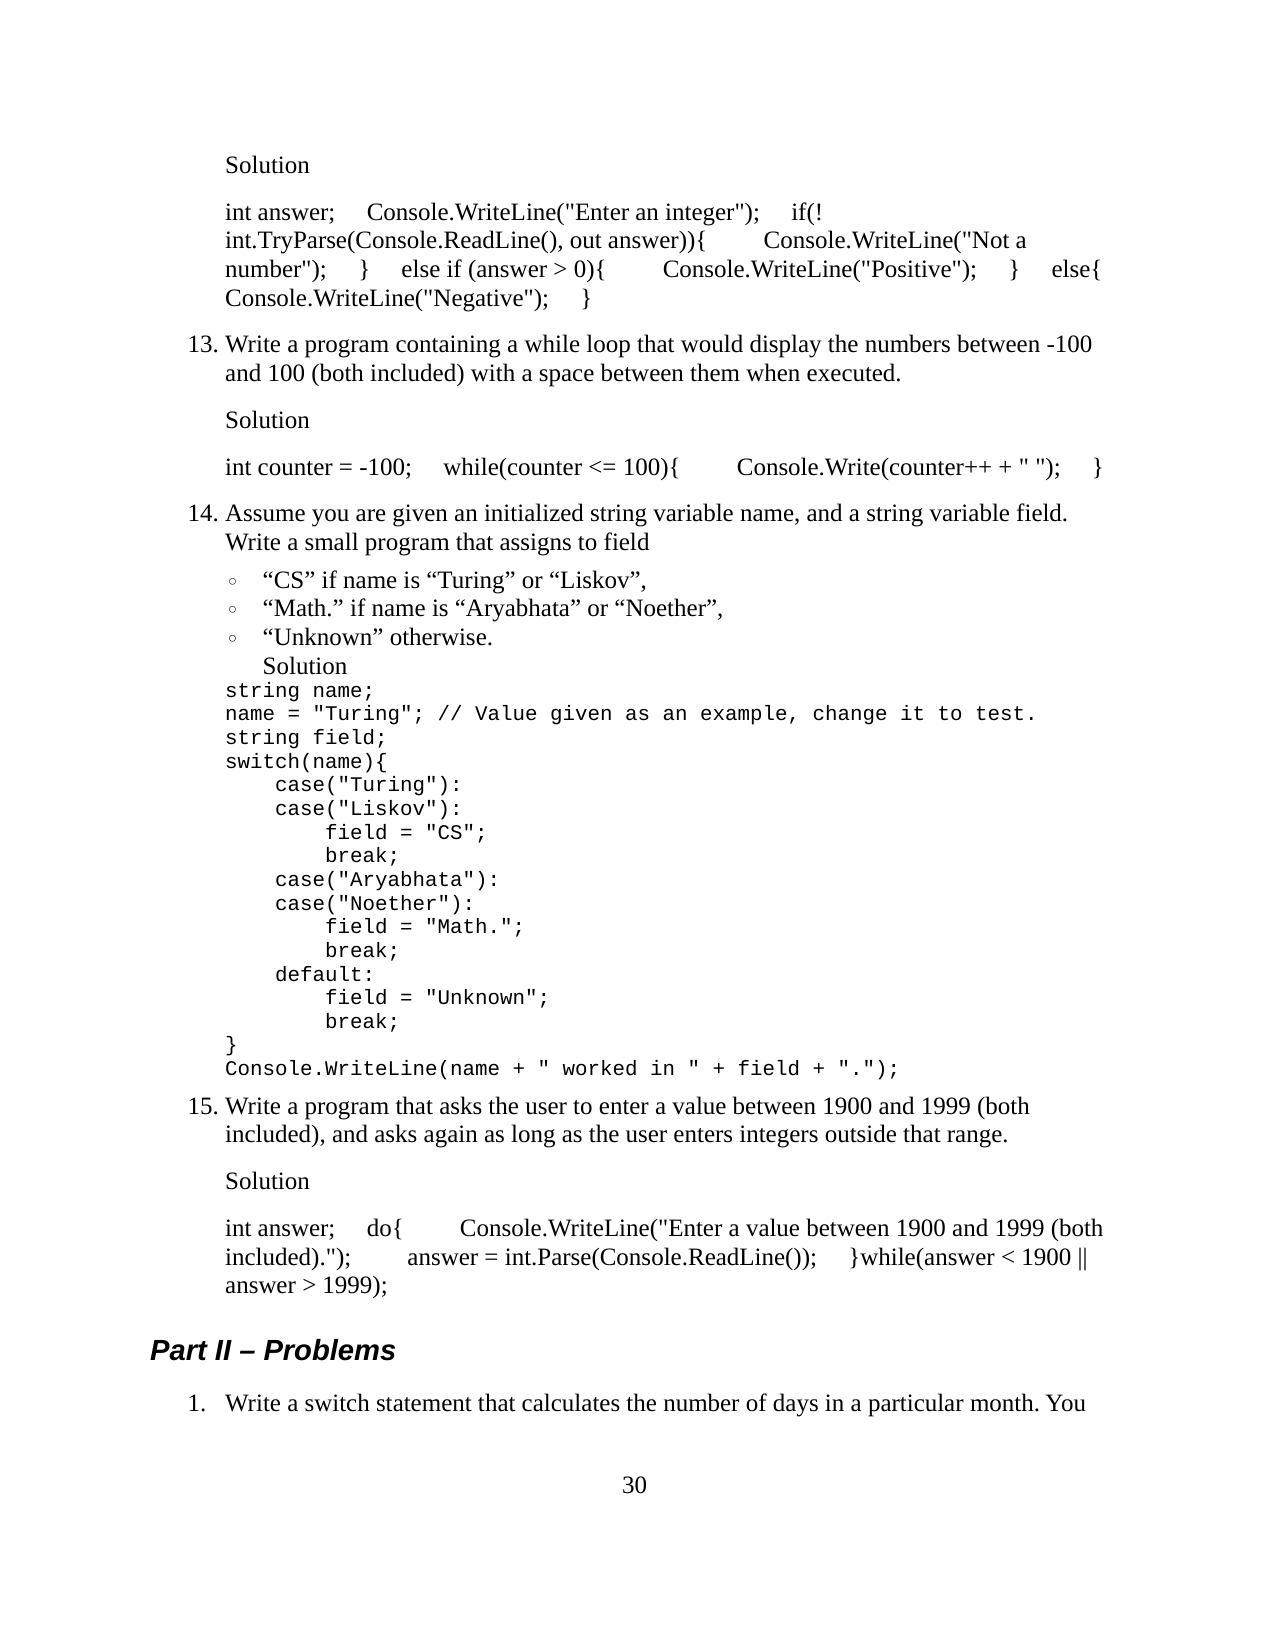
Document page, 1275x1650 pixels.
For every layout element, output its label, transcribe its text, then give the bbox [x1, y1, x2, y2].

list int answer; do{ Console.WriteLine("Enter a value between 1900 and 1999 (both included)."); answer = int.Parse(Console.ReadLine()); }while(answer < 1900 || answer > 1999); [187, 1213, 1125, 1299]
list break; [187, 845, 1125, 869]
list break; [187, 940, 1125, 963]
list field = "Unknown"; [187, 987, 1125, 1011]
list case("Aryabhata"): [187, 869, 1125, 893]
list } [187, 1034, 1125, 1058]
list Write a program that asks the user to enter a value between 1900 and 1999 (both included), and asks again as long as the user enters integers outside that range. [187, 1091, 1125, 1148]
list string field; [187, 727, 1125, 751]
list Write a switch statement that calculates the number of days in a particular month. You [187, 1388, 1125, 1417]
list case("Turing"): [187, 774, 1125, 798]
list “Math.” if name is “Aryabhata” or “Noether”, [225, 593, 1125, 622]
list Assume you are given an initialized string variable name, and a string variable field. Write a small program that assigns to field [187, 498, 1125, 556]
list case("Liskov"): [187, 798, 1125, 822]
list default: [187, 963, 1125, 987]
list name = "Turing"; // Value given as an example, change it to test. [187, 703, 1125, 727]
list “Unknown” otherwise. [225, 622, 1125, 651]
list switch(name){ [187, 751, 1125, 774]
list “CS” if name is “Turing” or “Liskov”, [225, 565, 1125, 593]
list Console.WriteLine(name + " worked in " + field + "."); [187, 1058, 1125, 1082]
list Solution [187, 1166, 1125, 1195]
subtitle Part II – Problems [150, 1333, 1125, 1367]
list string name; [187, 680, 1125, 703]
list int answer; Console.WriteLine("Enter an integer"); if(!int.TryParse(Console.ReadLine(), out answer)){ Console.WriteLine("Not a number"); } else if (answer > 0){ Console.WriteLine("Positive"); } else{ Console.WriteLine("Negative"); } [187, 197, 1125, 312]
list field = "Math."; [187, 916, 1125, 940]
list int counter = -100; while(counter <= 100){ Console.Write(counter++ + " "); } [187, 452, 1125, 480]
list Solution [225, 651, 1125, 680]
list field = "CS"; [187, 822, 1125, 845]
list case("Noether"): [187, 893, 1125, 916]
list break; [187, 1011, 1125, 1034]
list Solution [187, 405, 1125, 434]
list Write a program containing a while loop that would display the numbers between -100 and 100 (both included) with a space between them when executed. [187, 329, 1125, 387]
list Solution [187, 150, 1125, 179]
